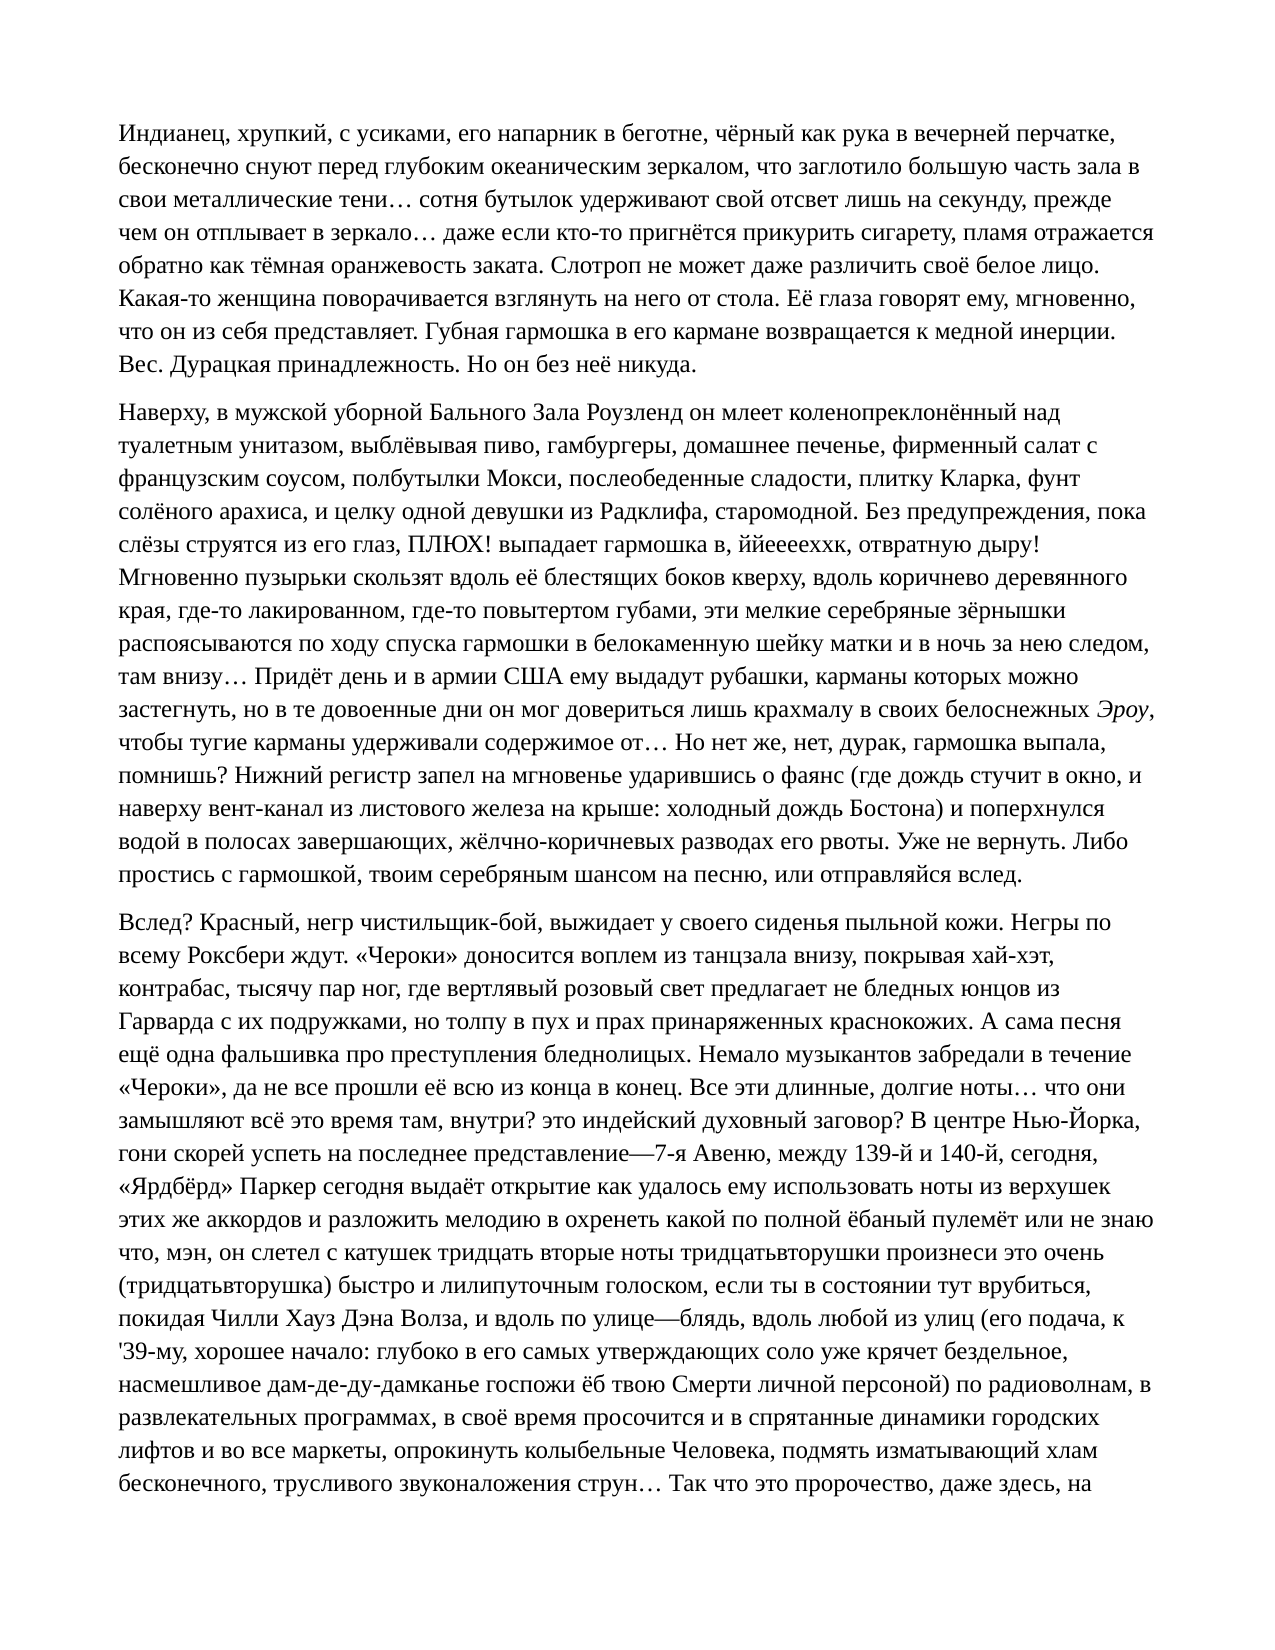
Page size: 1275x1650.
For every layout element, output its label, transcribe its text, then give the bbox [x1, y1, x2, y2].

text Индианец, хрупкий, с усиками, его напарник в беготне, чёрный как рука в вечерней перчатке, бесконечно снуют перед глубоким океаническим зеркалом, что заглотило большую часть зала в свои металлические тени… сотня бутылок удерживают свой отсвет лишь на секунду, прежде чем он отплывает в зеркало… даже если кто-то пригнётся прикурить сигарету, пламя отражается обратно как тёмная оранжевость заката. Слотроп не может даже различить своё белое лицо. Какая-то женщина поворачивается взглянуть на него от стола. Её глаза говорят ему, мгновенно, что он из себя представляет. Губная гармошка в его кармане возвращается к медной инерции. Вес. Дурацкая принадлежность. Но он без неё никуда. [118, 118, 1157, 378]
text Наверху, в мужской уборной Бального Зала Роузленд он млеет коленопреклонённый над туалетным унитазом, выблёвывая пиво, гамбургеры, домашнее печенье, фирменный салат с французским соусом, полбутылки Мокси, послеобеденные сладости, плитку Кларка, фунт солёного арахиса, и целку одной девушки из Радклифа, старомодной. Без предупреждения, пока слёзы струятся из его глаз, ПЛЮХ! выпадает гармошка в, ййееееххк, отвратную дыру! Мгновенно пузырьки скользят вдоль её блестящих боков кверху, вдоль коричнево деревянного края, где-то лакированном, где-то повытертом губами, эти мелкие серебряные зёрнышки распоясываются по ходу спуска гармошки в белокаменную шейку матки и в ночь за нею следом, там внизу… Придёт день и в армии США ему выдадут рубашки, карманы которых можно застегнуть, но в те довоенные дни он мог довериться лишь крахмалу в своих белоснежных Эроу, чтобы тугие карманы удерживали содержимое от… Но нет же, нет, дурак, гармошка выпала, помнишь? Нижний регистр запел на мгновенье ударившись о фаянс (где дождь стучит в окно, и наверху вент-канал из листового железа на крыше: холодный дождь Бостона) и поперхнулся водой в полосах завершающих, жёлчно-коричневых разводах его рвоты. Уже не вернуть. Либо простись с гармошкой, твоим серебряным шансом на песню, или отправляйся вслед. [118, 397, 1157, 888]
text Вслед? Красный, негр чистильщик-бой, выжидает у своего сиденья пыльной кожи. Негры по всему Роксбери ждут. «Чероки» доносится воплем из танцзала внизу, покрывая хай-хэт, контрабас, тысячу пар ног, где вертлявый розовый свет предлагает не бледных юнцов из Гарварда с их подружками, но толпу в пух и прах принаряженных краснокожих. А сама песня ещё одна фальшивка про преступления бледнолицых. Немало музыкантов забредали в течение «Чероки», да не все прошли её всю из конца в конец. Все эти длинные, долгие ноты… что они замышляют всё это время там, внутри? это индейский духовный заговор? В центре Нью-Йорка, гони скорей успеть на последнее представление—7-я Авеню, между 139-й и 140-й, сегодня, «Ярдбёрд» Паркер сегодня выдаёт открытие как удалось ему использовать ноты из верхушек этих же аккордов и разложить мелодию в охренеть какой по полной ёбаный пулемёт или не знаю что, мэн, он слетел с катушек тридцать вторые ноты тридцатьвторушки произнеси это очень (тридцатьвторушка) быстро и лилипуточным голоском, если ты в состоянии тут врубиться, покидая Чилли Хауз Дэна Волза, и вдоль по улице—блядь, вдоль любой из улиц (его подача, к '39-му, хорошее начало: глубоко в его самых утверждающих соло уже крячет бездельное, насмешливое дам-де-ду-дамканье госпожи ёб твою Смерти личной персоной) по радиоволнам, в развлекательных программах, в своё время просочится и в спрятанные динамики городских лифтов и во все маркеты, опрокинуть колыбельные Человека, подмять изматывающий хлам бесконечного, трусливого звуконаложения струн… Так что это пророчество, даже здесь, на [118, 907, 1157, 1497]
